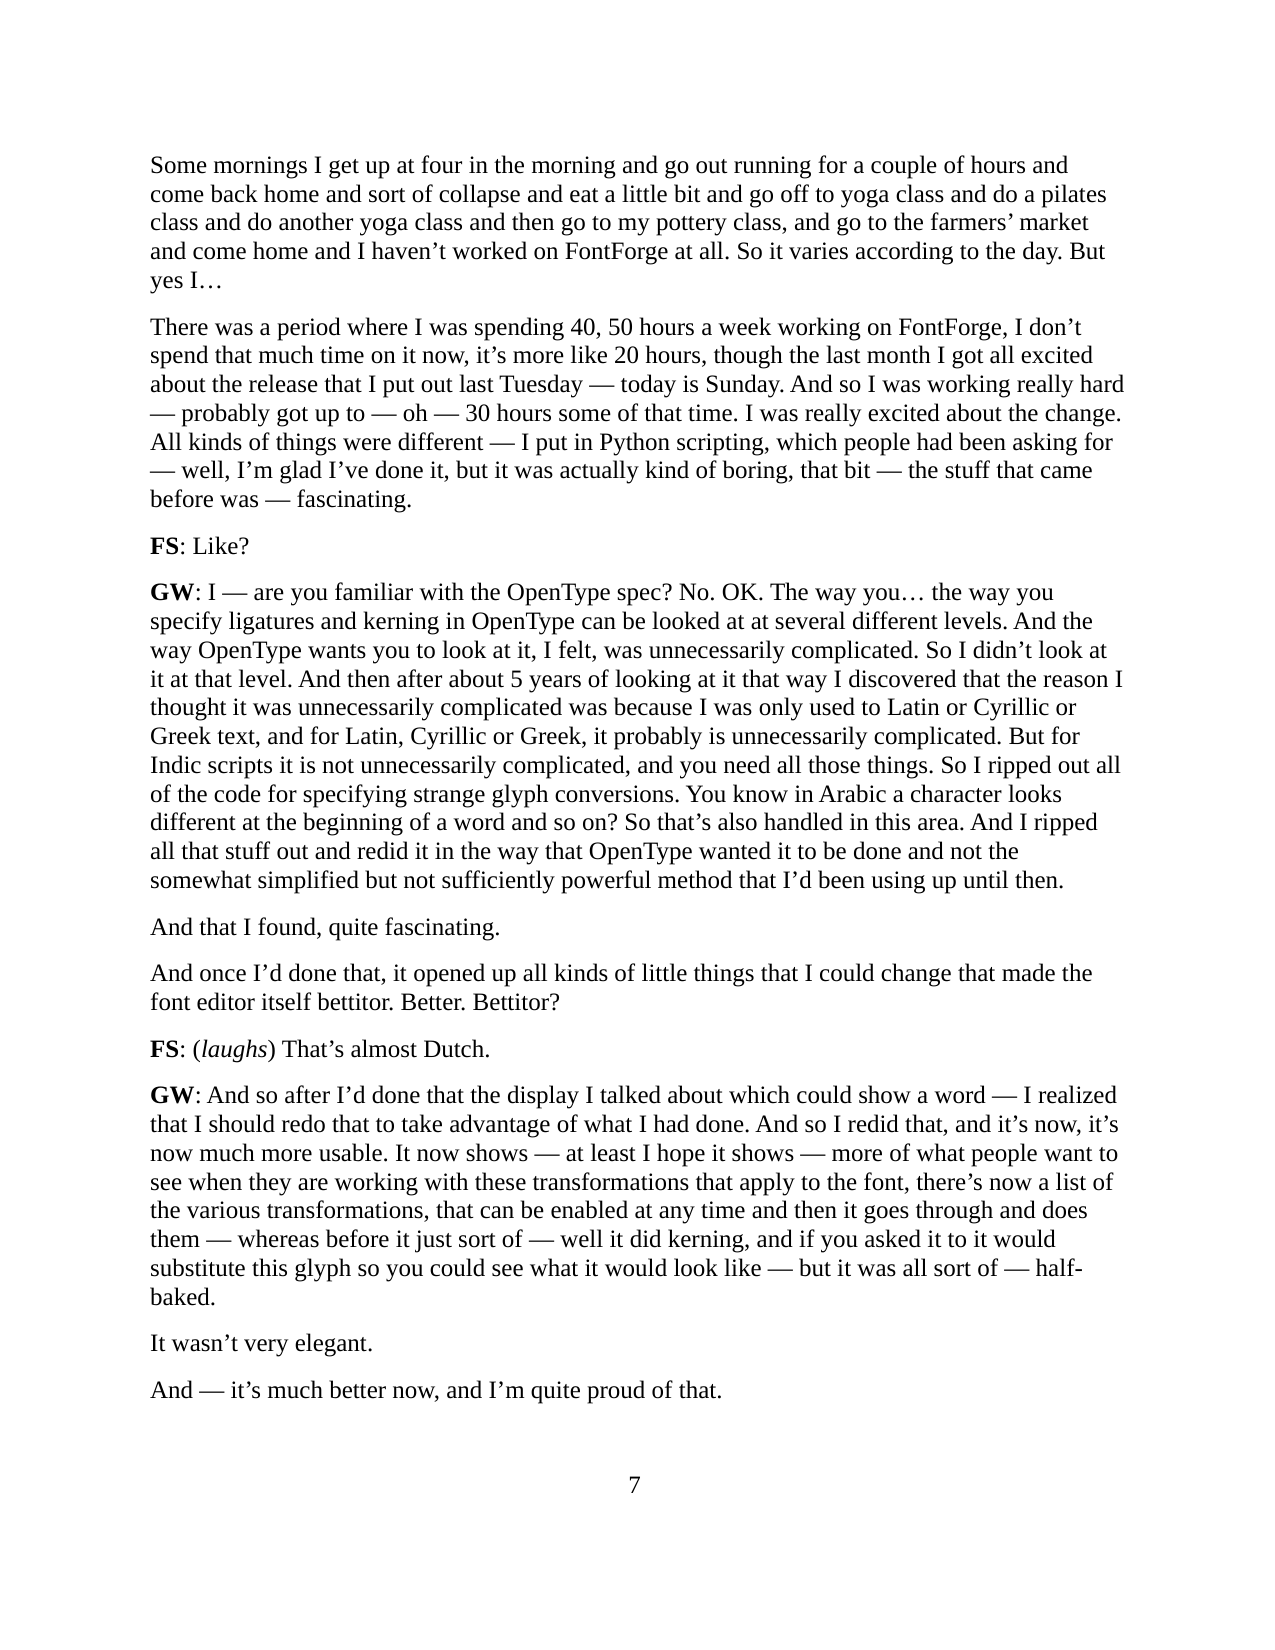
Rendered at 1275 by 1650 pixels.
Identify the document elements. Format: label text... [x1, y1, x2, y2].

text FS: (laughs) That’s almost Dutch. [150, 1034, 1125, 1062]
text And — it’s much better now, and I’m quite proud of that. [150, 1375, 1125, 1404]
text There was a period where I was spending 40, 50 hours a week working on FontForge, I don’t spend that much time on it now, it’s more like 20 hours, though the last month I got all excited about the release that I put out last Tuesday — today is Sunday. And so I was working really hard — probably got up to — oh — 30 hours some of that time. I was really excited about the change. All kinds of things were different — I put in Python scripting, which people had been asking for — well, I’m glad I’ve done it, but it was actually kind of boring, that bit — the stuff that came before was — fascinating. [150, 312, 1125, 513]
text Some mornings I get up at four in the morning and go out running for a couple of hours and come back home and sort of collapse and eat a little bit and go off to yoga class and do a pilates class and do another yoga class and then go to my pottery class, and go to the farmers’ market and come home and I haven’t worked on FontForge at all. So it varies according to the day. But yes I… [150, 150, 1125, 294]
text FS: Like? [150, 531, 1125, 559]
text And once I’d done that, it opened up all kinds of little things that I could change that made the font editor itself bettitor. Better. Bettitor? [150, 958, 1125, 1016]
text GW: And so after I’d done that the display I talked about which could show a word — I realized that I should redo that to take advantage of what I had done. And so I redid that, and it’s now, it’s now much more usable. It now shows — at least I hope it shows — more of what people want to see when they are working with these transformations that apply to the font, there’s now a list of the various transformations, that can be enabled at any time and then it goes through and does them — whereas before it just sort of — well it did kerning, and if you asked it to it would substitute this glyph so you could see what it would look like — but it was all sort of — half-baked. [150, 1080, 1125, 1310]
text And that I found, quite fascinating. [150, 912, 1125, 940]
text GW: I — are you familiar with the OpenType spec? No. OK. The way you… the way you specify ligatures and kerning in OpenType can be looked at at several different levels. And the way OpenType wants you to look at it, I felt, was unnecessarily complicated. So I didn’t look at it at that level. And then after about 5 years of looking at it that way I discovered that the reason I thought it was unnecessarily complicated was because I was only used to Latin or Cyrillic or Greek text, and for Latin, Cyrillic or Greek, it probably is unnecessarily complicated. But for Indic scripts it is not unnecessarily complicated, and you need all those things. So I ripped out all of the code for specifying strange glyph conversions. You know in Arabic a character looks different at the beginning of a word and so on? So that’s also handled in this area. And I ripped all that stuff out and redid it in the way that OpenType wanted it to be done and not the somewhat simplified but not sufficiently powerful method that I’d been using up until then. [150, 577, 1125, 894]
text It wasn’t very elegant. [150, 1328, 1125, 1357]
